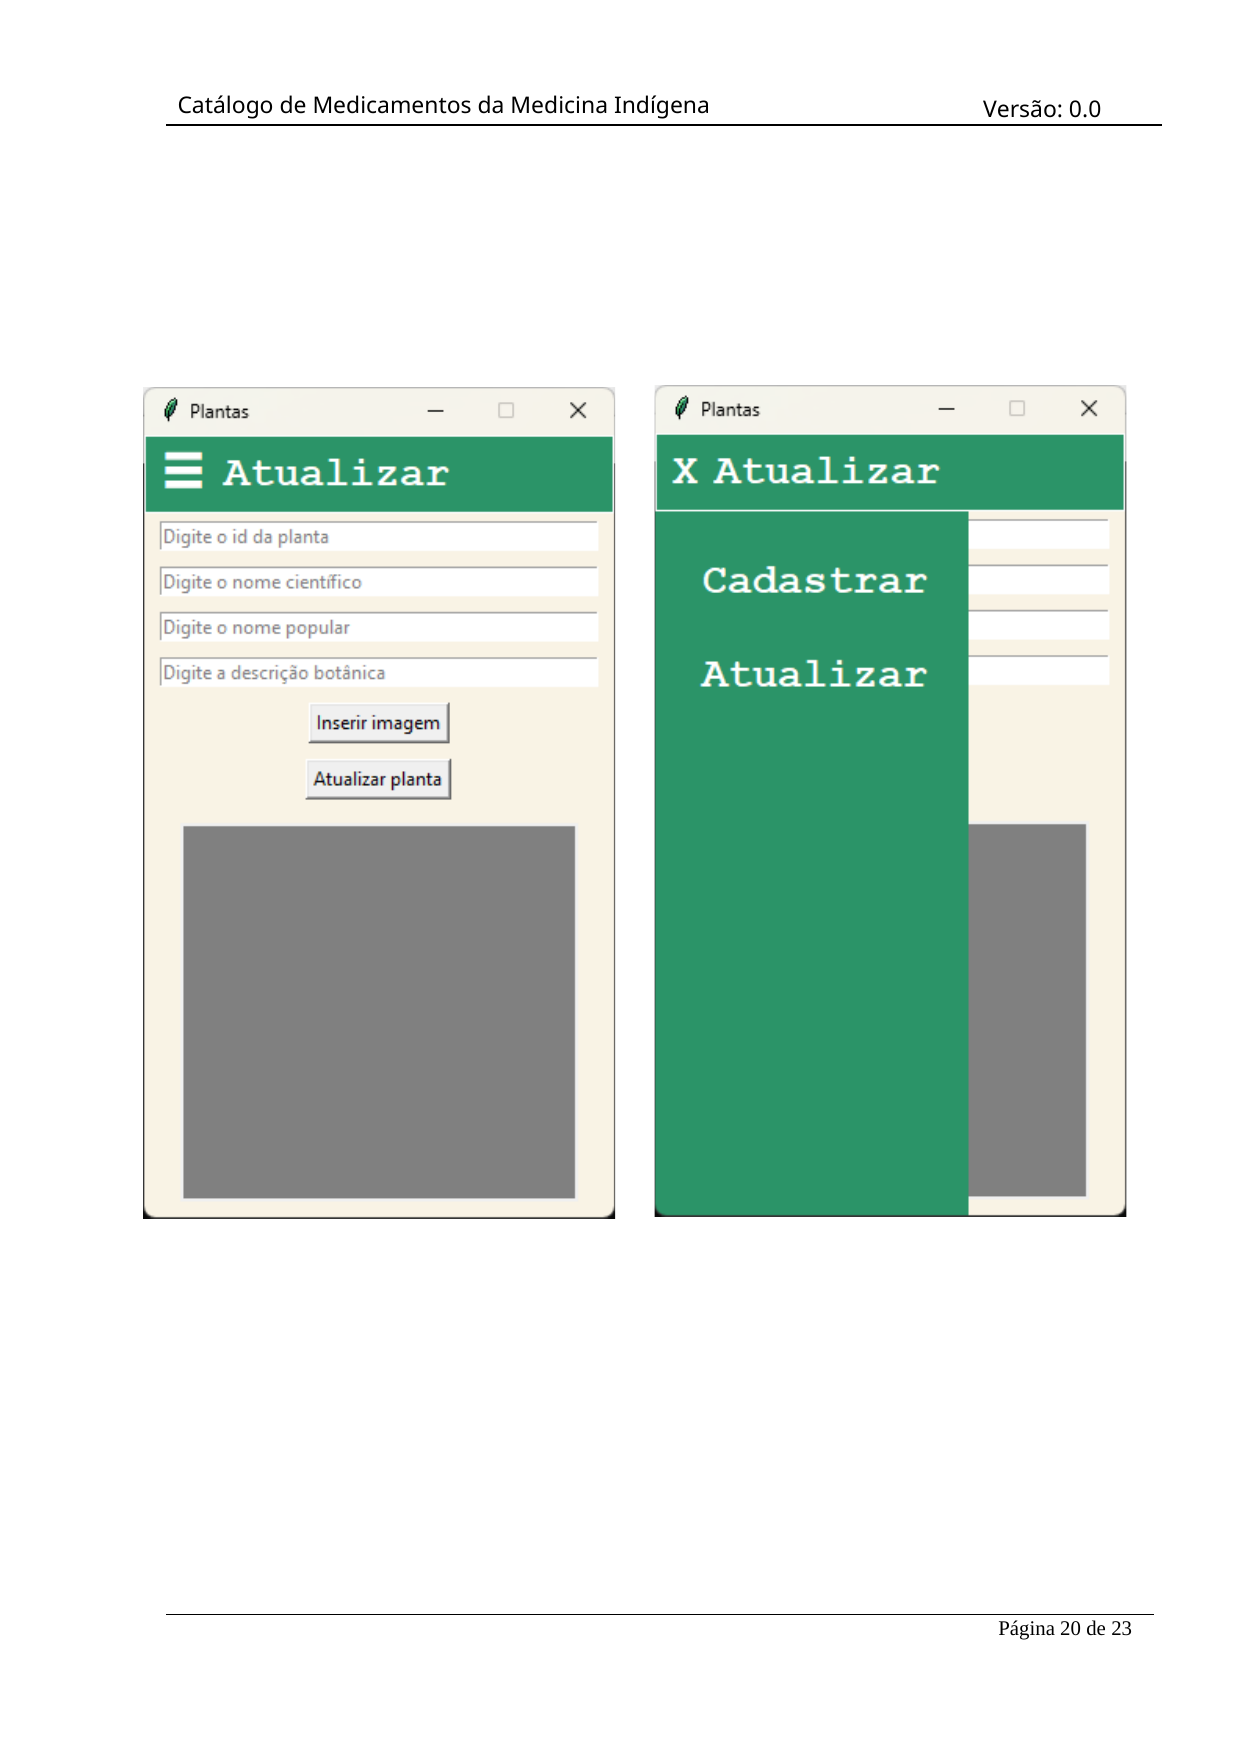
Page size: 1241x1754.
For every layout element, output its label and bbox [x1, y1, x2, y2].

picture [654, 385, 1127, 1217]
picture [143, 387, 615, 1219]
